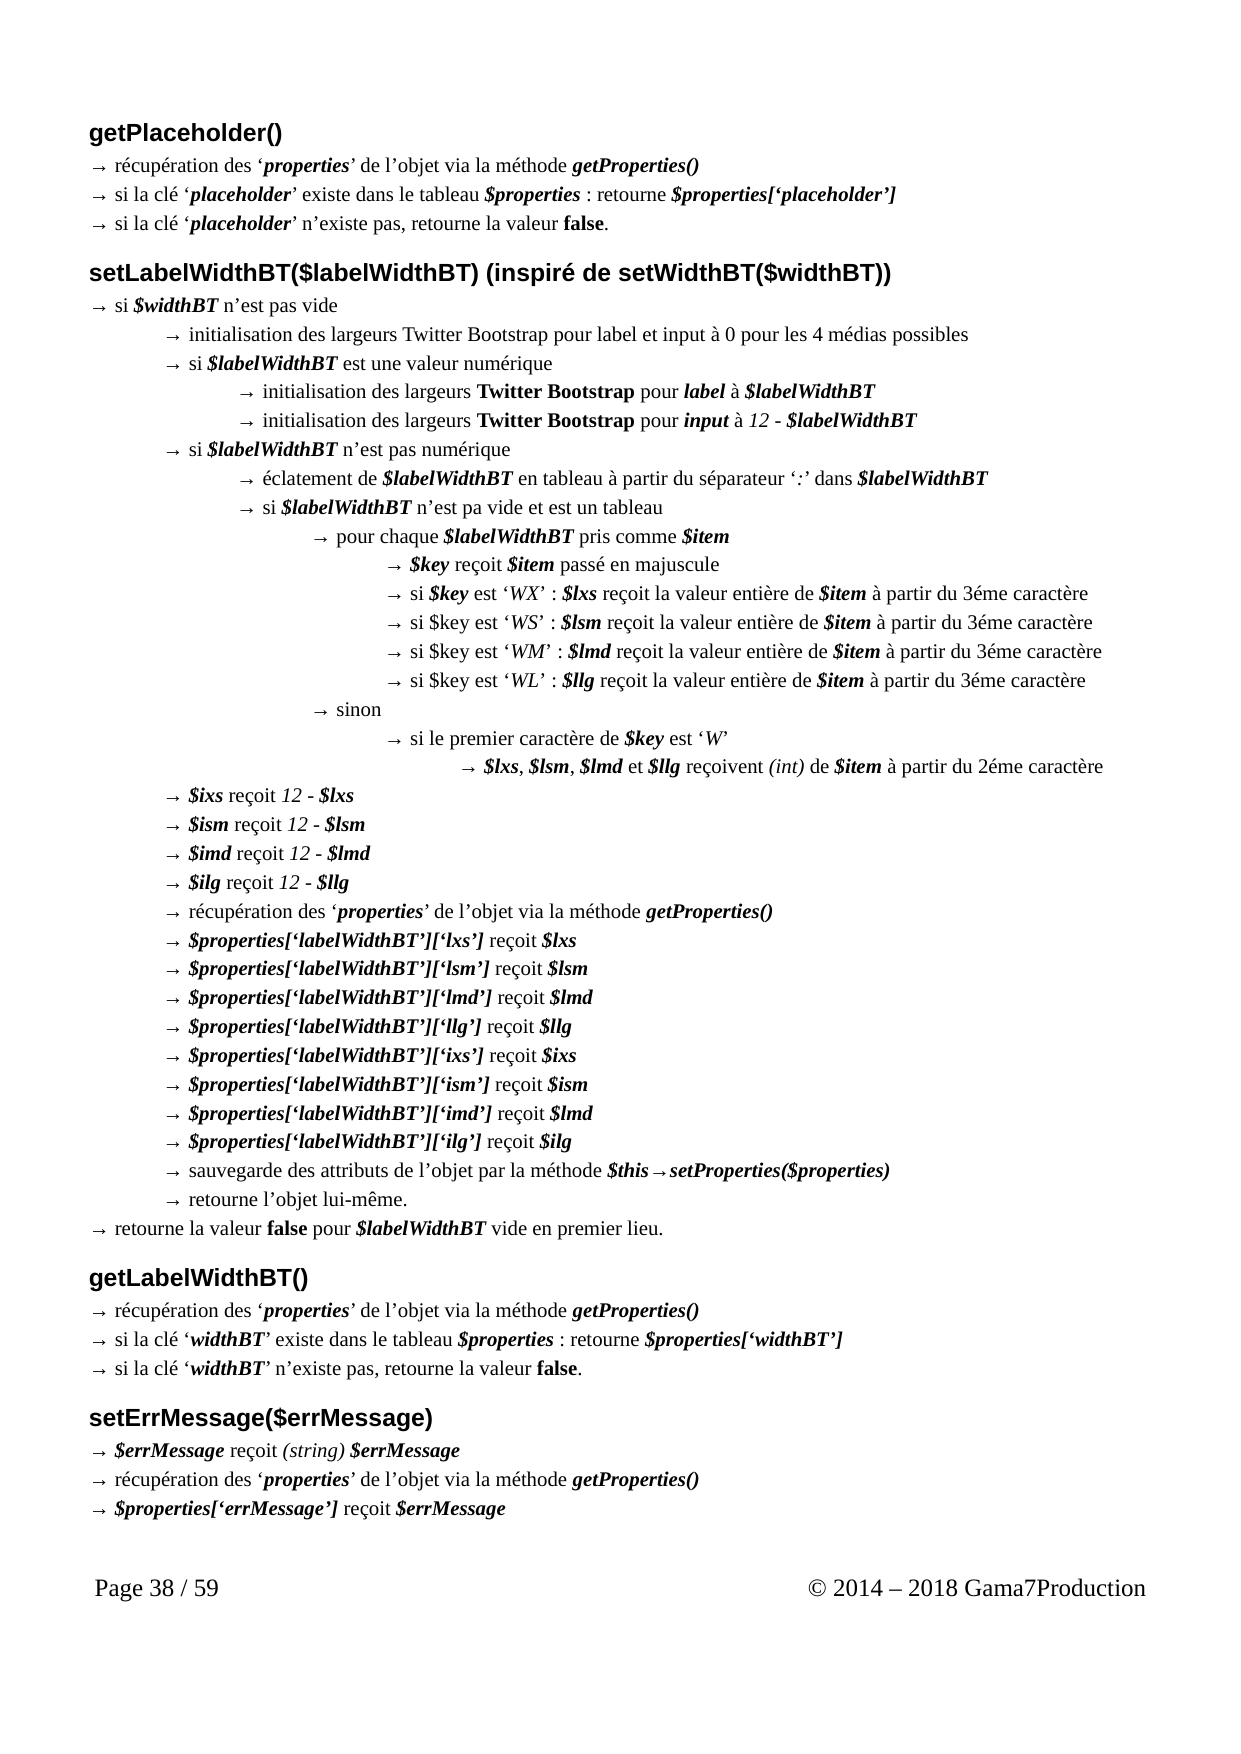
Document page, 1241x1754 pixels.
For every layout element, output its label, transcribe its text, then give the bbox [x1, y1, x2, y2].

text → si $key est ‘WL’ : $llg reçoit la valeur entière de $item à partir du 3éme caractère [88, 668, 1152, 692]
text → $properties[‘labelWidthBT’][‘lsm’] reçoit $lsm [88, 956, 1152, 980]
subtitle setErrMessage($errMessage) [88, 1403, 1152, 1432]
subtitle setLabelWidthBT($labelWidthBT) (inspiré de setWidthBT($widthBT)) [88, 258, 1152, 286]
text → $ilg reçoit 12 - $llg [88, 870, 1152, 894]
text → si le premier caractère de $key est ‘W’ [88, 726, 1152, 749]
text → $ism reçoit 12 - $lsm [88, 812, 1152, 836]
text → initialisation des largeurs Twitter Bootstrap pour input à 12 - $labelWidthBT [88, 408, 1152, 432]
text → $properties[‘labelWidthBT’][‘imd’] reçoit $lmd [88, 1101, 1152, 1125]
text → $properties[‘errMessage’] reçoit $errMessage [88, 1496, 1152, 1520]
text → $lxs, $lsm, $lmd et $llg reçoivent (int) de $item à partir du 2éme caractère [88, 754, 1152, 778]
text → retourne la valeur false pour $labelWidthBT vide en premier lieu. [88, 1216, 1152, 1240]
text → si $key est ‘WM’ : $lmd reçoit la valeur entière de $item à partir du 3éme caractère [88, 639, 1152, 663]
text → initialisation des largeurs Twitter Bootstrap pour label et input à 0 pour les 4 médias possibles [88, 322, 1152, 346]
text → $properties[‘labelWidthBT’][‘llg’] reçoit $llg [88, 1014, 1152, 1038]
text → si $key est ‘WX’ : $lxs reçoit la valeur entière de $item à partir du 3éme caractère [88, 581, 1152, 605]
text → retourne l’objet lui-même. [88, 1187, 1152, 1211]
text → éclatement de $labelWidthBT en tableau à partir du séparateur ‘:’ dans $labelWidthBT [88, 466, 1152, 490]
subtitle getLabelWidthBT() [88, 1263, 1152, 1292]
text → si $labelWidthBT n’est pas numérique [88, 437, 1152, 461]
text → si $labelWidthBT n’est pa vide et est un tableau [88, 495, 1152, 519]
text → $properties[‘labelWidthBT’][‘lxs’] reçoit $lxs [88, 927, 1152, 952]
text → initialisation des largeurs Twitter Bootstrap pour label à $labelWidthBT [88, 379, 1152, 403]
subtitle getPlaceholder() [88, 118, 1152, 147]
text → récupération des ‘properties’ de l’objet via la méthode getProperties() [88, 1298, 1152, 1322]
text → $ixs reçoit 12 - $lxs [88, 783, 1152, 807]
text → si $key est ‘WS’ : $lsm reçoit la valeur entière de $item à partir du 3éme caractère [88, 610, 1152, 634]
text → récupération des ‘properties’ de l’objet via la méthode getProperties() [88, 899, 1152, 923]
text → si la clé ‘placeholder’ n’existe pas, retourne la valeur false. [88, 211, 1152, 235]
text → $properties[‘labelWidthBT’][‘ism’] reçoit $ism [88, 1072, 1152, 1096]
text → sinon [88, 697, 1152, 721]
text → si la clé ‘widthBT’ n’existe pas, retourne la valeur false. [88, 1356, 1152, 1380]
text → pour chaque $labelWidthBT pris comme $item [88, 523, 1152, 548]
text → récupération des ‘properties’ de l’objet via la méthode getProperties() [88, 1467, 1152, 1491]
text → si $labelWidthBT est une valeur numérique [88, 350, 1152, 374]
text → si $widthBT n’est pas vide [88, 293, 1152, 317]
text → $properties[‘labelWidthBT’][‘ilg’] reçoit $ilg [88, 1129, 1152, 1153]
text → récupération des ‘properties’ de l’objet via la méthode getProperties() [88, 153, 1152, 177]
text → $key reçoit $item passé en majuscule [88, 552, 1152, 576]
text → $imd reçoit 12 - $lmd [88, 841, 1152, 865]
text → $errMessage reçoit (string) $errMessage [88, 1438, 1152, 1462]
text → si la clé ‘placeholder’ existe dans le tableau $properties : retourne $properties[‘placeholder’] [88, 182, 1152, 206]
text → $properties[‘labelWidthBT’][‘ixs’] reçoit $ixs [88, 1043, 1152, 1067]
text → si la clé ‘widthBT’ existe dans le tableau $properties : retourne $properties[‘widthBT’] [88, 1327, 1152, 1351]
text → sauvegarde des attributs de l’objet par la méthode $this→setProperties($properties) [88, 1158, 1152, 1182]
text → $properties[‘labelWidthBT’][‘lmd’] reçoit $lmd [88, 985, 1152, 1009]
